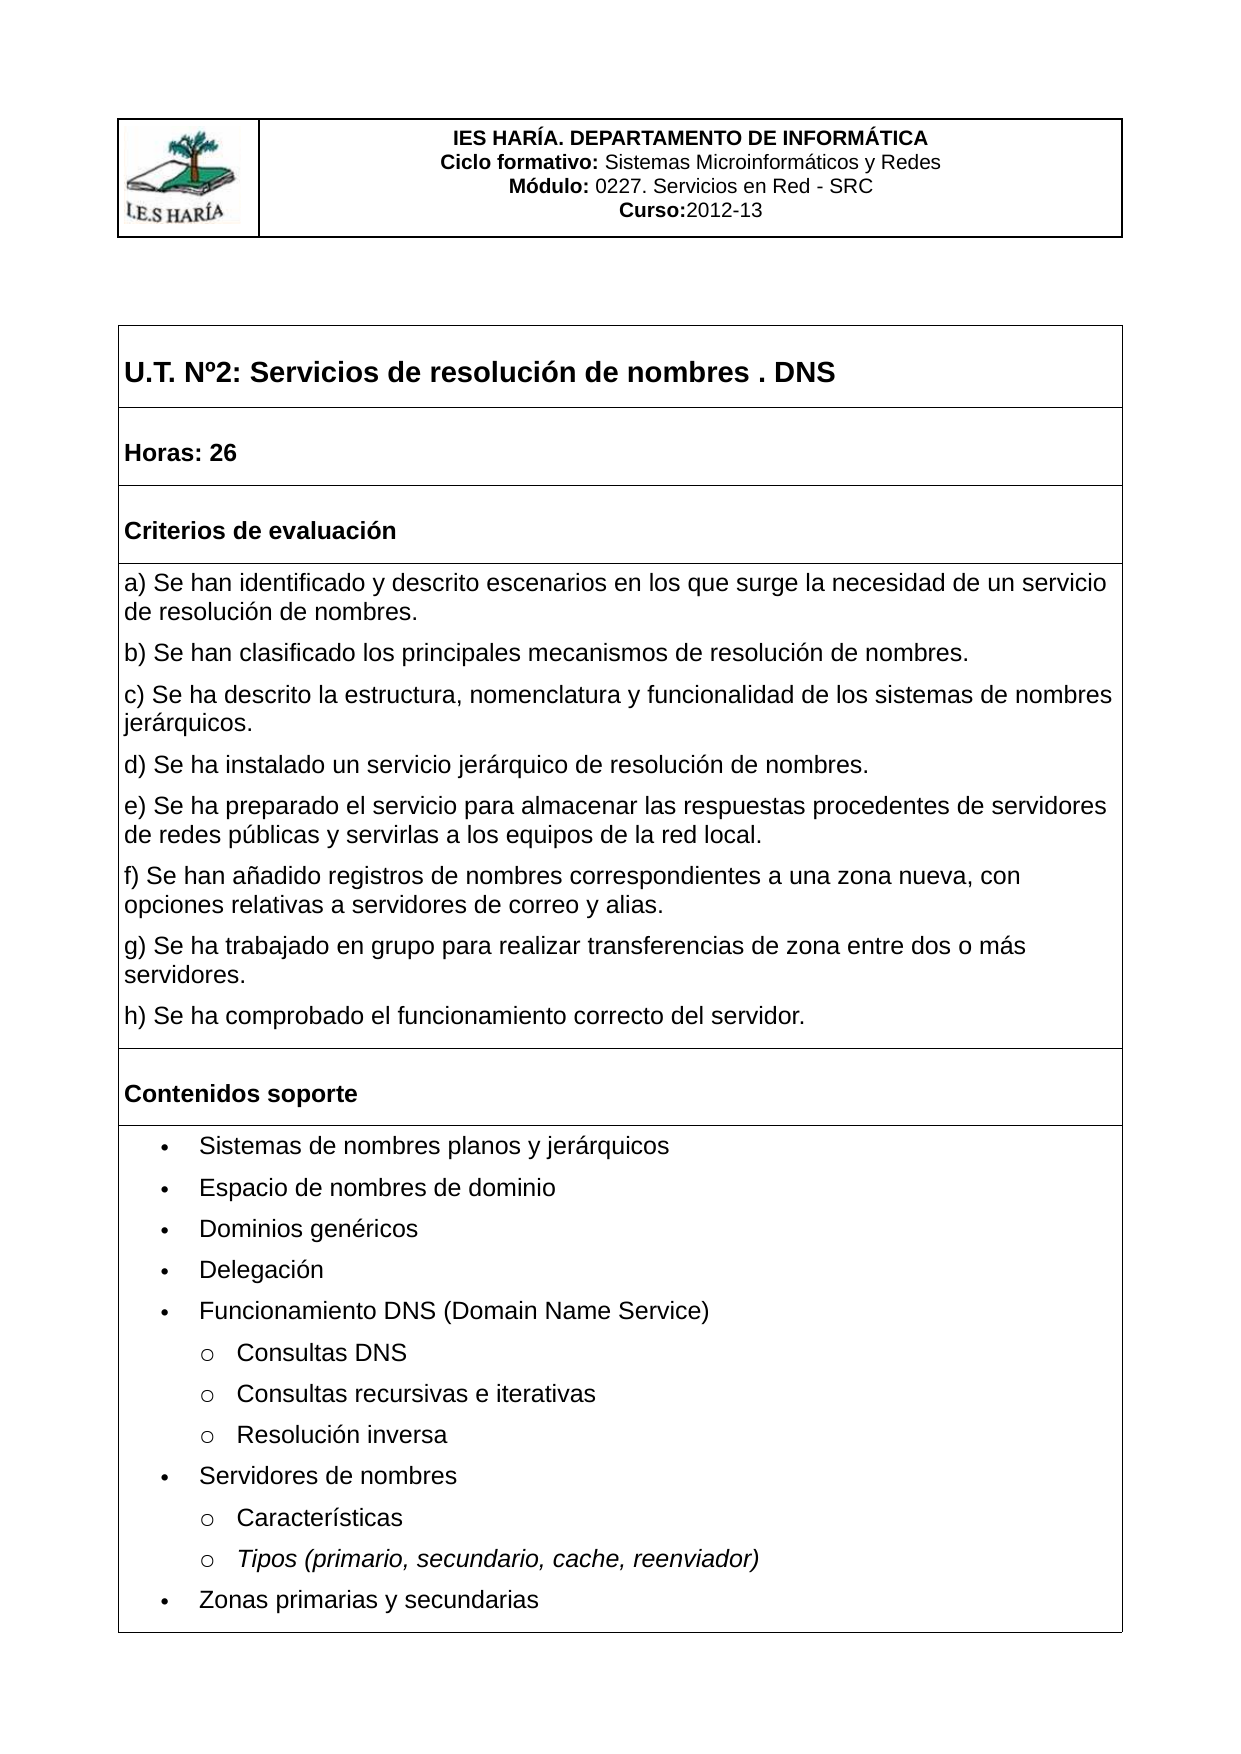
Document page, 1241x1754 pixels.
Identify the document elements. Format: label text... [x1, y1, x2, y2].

table_cell Criterios de evaluación [119, 486, 1122, 562]
picture [123, 126, 241, 224]
table_cell Sistemas de nombres planos y jerárquicos Espacio de nombres de dominio Dominios genéricos Delegación Funcionamiento DNS (Domain Name Service) Consultas DNS Consultas recursivas e iterativas Resolución inversa Servidores de nombres Características Tipos (primario, secundario, cache, reenviador) Zonas primarias y secundarias Transferencia de zonas Base de datos DNS Estructura Tipos de registros DNS dinámico Clientes DNS (resolvers) en sistemas operativos libres y propietarios Configuración Servidores DNS en sistemas operativos libres y propietarios Instalación Arranque y parada Ficheros y parámetros de configuración básica Archivos de zona Configurar servidores primarios, secundarios y caches Herramientas para consultar un servidor DNS [119, 1126, 1122, 1632]
table_header U.T. Nº2: Servicios de resolución de nombres . DNS [119, 326, 1122, 407]
table_cell Horas: 26 [119, 408, 1122, 485]
table_cell Contenidos soporte [119, 1049, 1122, 1125]
table_cell a) Se han identificado y descrito escenarios en los que surge la necesidad de un servicio de resolución de nombres. b) Se han clasificado los principales mecanismos de resolución de nombres. c) Se ha descrito la estructura, nomenclatura y funcionalidad de los sistemas de nombres jerárquicos. d) Se ha instalado un servicio jerárquico de resolución de nombres. e) Se ha preparado el servicio para almacenar las respuestas procedentes de servidores de redes públicas y servirlas a los equipos de la red local. f) Se han añadido registros de nombres correspondientes a una zona nueva, con opciones relativas a servidores de correo y alias. g) Se ha trabajado en grupo para realizar transferencias de zona entre dos o más servidores. h) Se ha comprobado el funcionamiento correcto del servidor. [119, 564, 1122, 1048]
